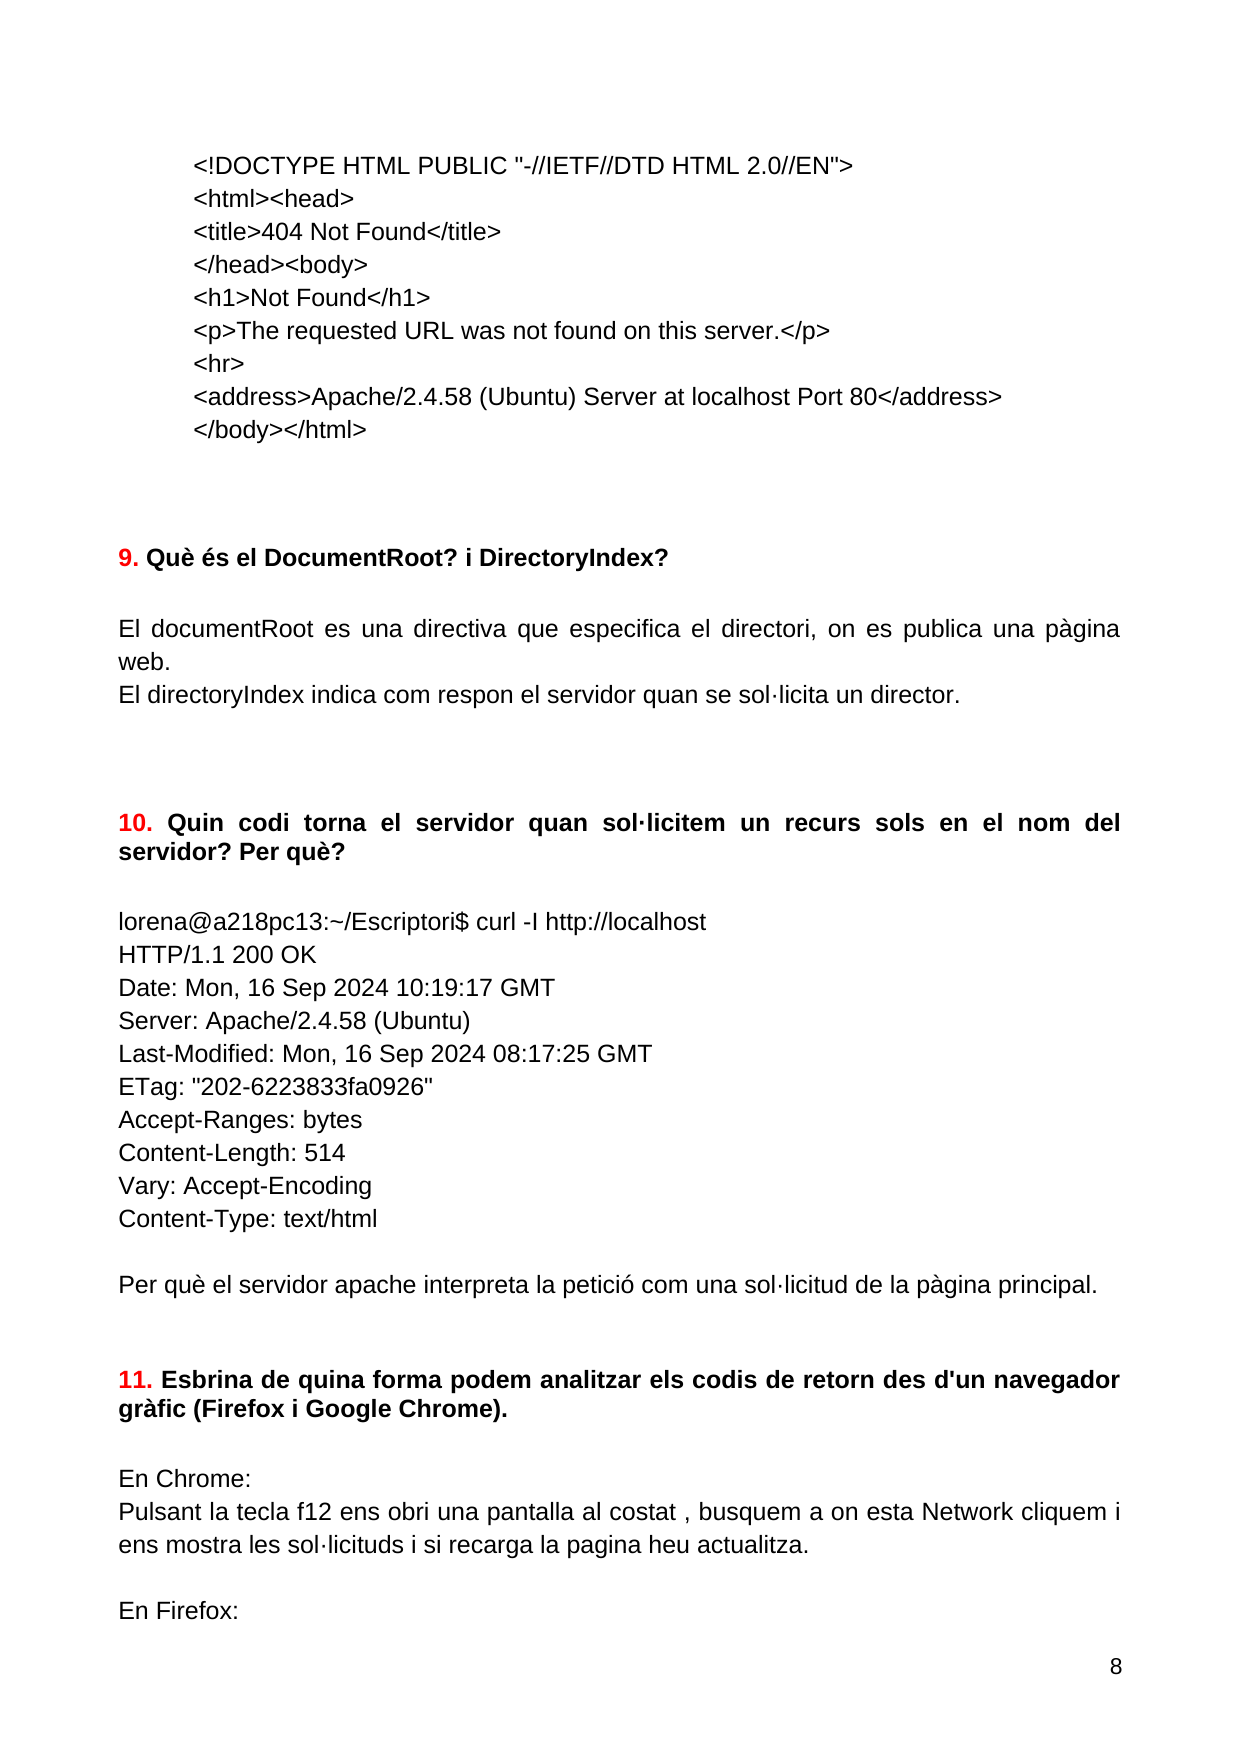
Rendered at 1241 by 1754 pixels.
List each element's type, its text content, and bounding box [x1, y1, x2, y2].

subtitle 9. Què és el DocumentRoot? i DirectoryIndex? [118, 543, 1122, 572]
text <h1>Not Found</h1> [193, 283, 1122, 312]
text lorena@a218pc13:~/Escriptori$ curl -I http://localhost [118, 907, 1122, 935]
text Last-Modified: Mon, 16 Sep 2024 08:17:25 GMT [118, 1039, 1122, 1067]
text Server: Apache/2.4.58 (Ubuntu) [118, 1006, 1122, 1034]
text Content-Type: text/html [118, 1204, 1122, 1233]
text <address>Apache/2.4.58 (Ubuntu) Server at localhost Port 80</address> [193, 382, 1122, 411]
text </body></html> [193, 415, 1122, 444]
subtitle 10. Quin codi torna el servidor quan sol·licitem un recurs sols en el nom del servidor? Per què? [118, 808, 1122, 865]
text Vary: Accept-Encoding [118, 1171, 1122, 1199]
text En Chrome: [118, 1464, 1122, 1493]
text <p>The requested URL was not found on this server.</p> [193, 316, 1122, 345]
text El directoryIndex indica com respon el servidor quan se sol·licita un director. [118, 679, 1122, 708]
text <hr> [193, 349, 1122, 378]
text Per què el servidor apache interpreta la petició com una sol·licitud de la pàgina principal. [118, 1270, 1122, 1299]
text <title>404 Not Found</title> [193, 217, 1122, 246]
text Accept-Ranges: bytes [118, 1105, 1122, 1133]
text </head><body> [193, 250, 1122, 279]
text Date: Mon, 16 Sep 2024 10:19:17 GMT [118, 973, 1122, 1001]
text <html><head> [193, 184, 1122, 213]
text Pulsant la tecla f12 ens obri una pantalla al costat , busquem a on esta Network cliquem i ens mostra les sol·licituds i si recarga la pagina heu actualitza. [118, 1497, 1122, 1559]
text <!DOCTYPE HTML PUBLIC "-//IETF//DTD HTML 2.0//EN"> [193, 151, 1122, 180]
text HTTP/1.1 200 OK [118, 940, 1122, 968]
text Content-Length: 514 [118, 1138, 1122, 1167]
subtitle 11. Esbrina de quina forma podem analitzar els codis de retorn des d'un navegador gràfic (Firefox i Google Chrome). [118, 1365, 1122, 1423]
text ETag: "202-6223833fa0926" [118, 1072, 1122, 1101]
text En Firefox: [118, 1596, 1122, 1625]
text El documentRoot es una directiva que especifica el directori, on es publica una pàgina web. [118, 613, 1122, 675]
